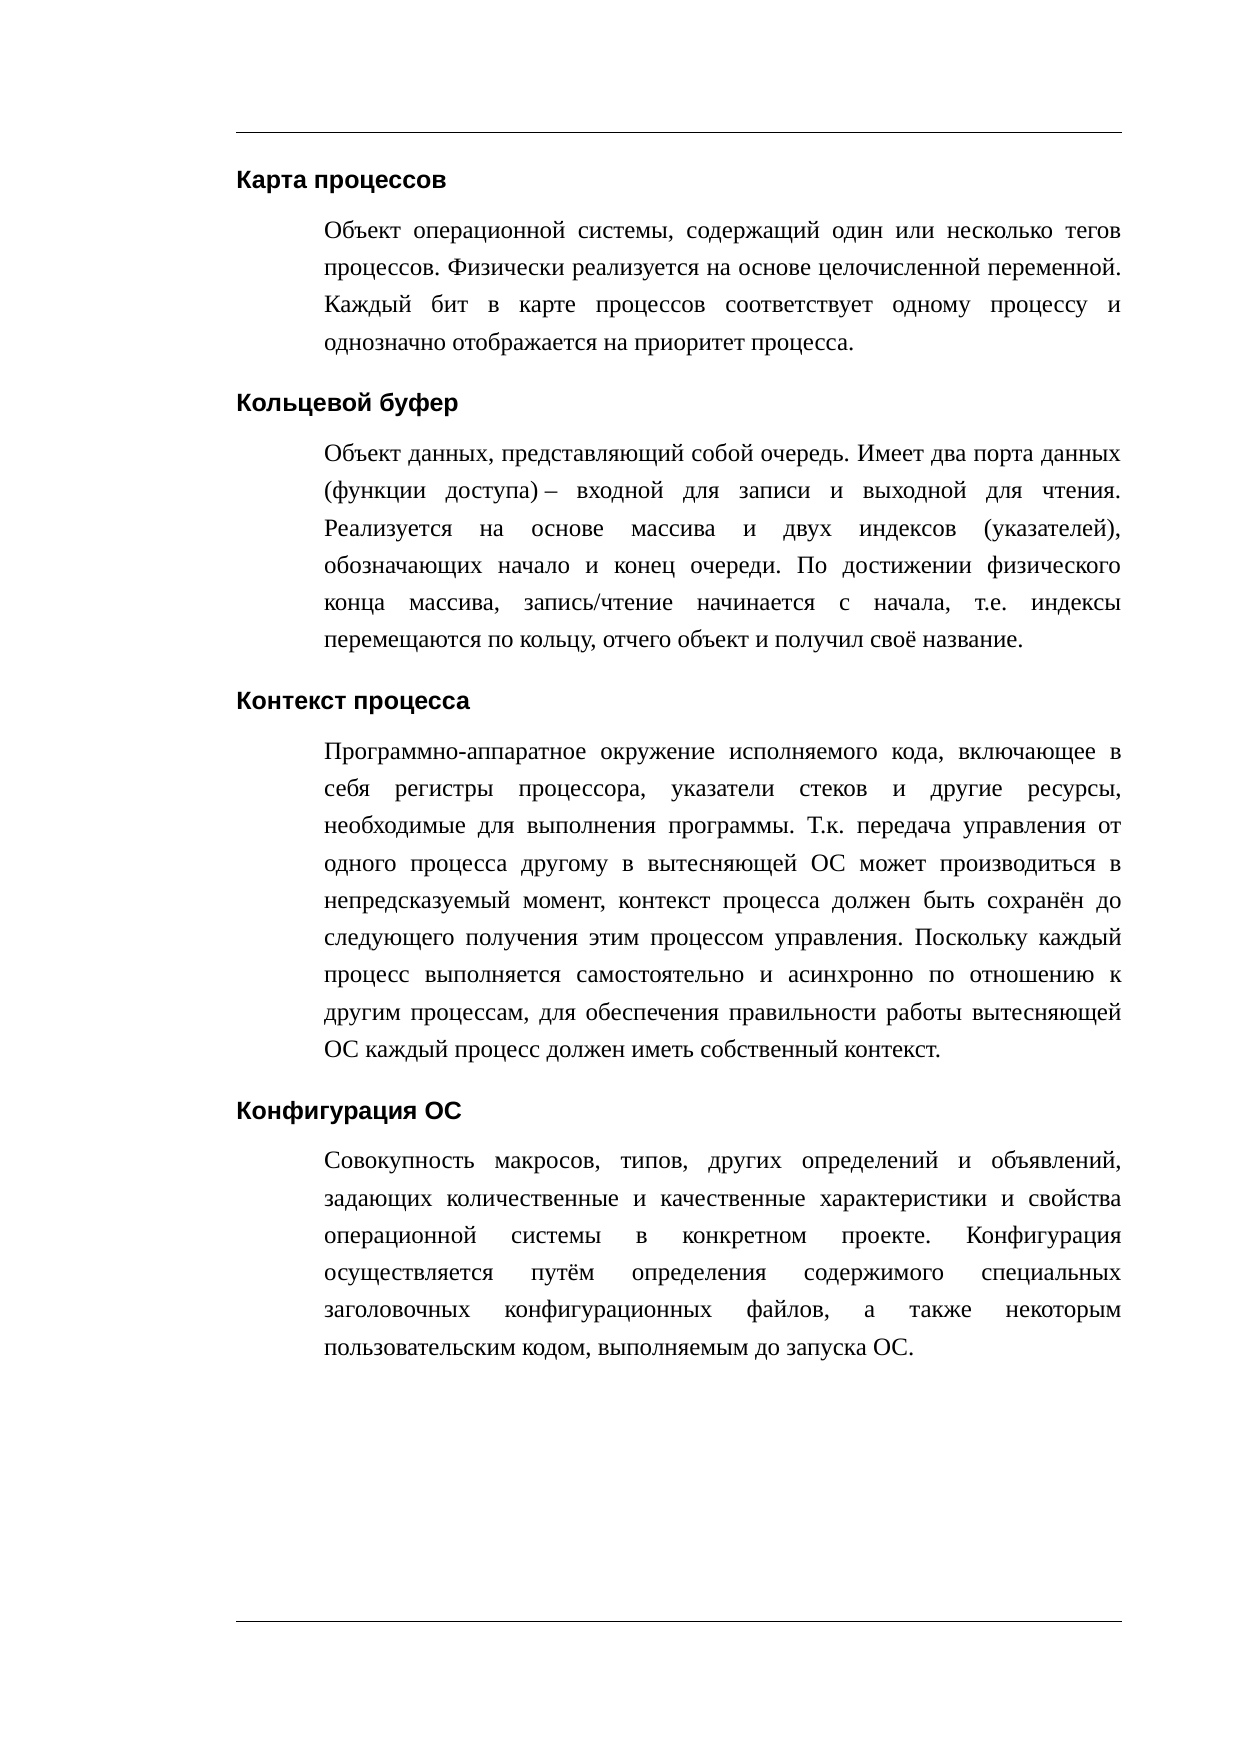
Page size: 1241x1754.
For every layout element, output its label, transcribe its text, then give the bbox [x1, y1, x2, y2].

text Объект операционной системы, содержащий один или несколько тегов процессов. Физически реализуется на основе целочисленной переменной. Каждый бит в карте процессов соответствует одному процессу и однозначно отображается на приоритет процесса. [324, 215, 1122, 356]
text Совокупность макросов, типов, других определений и объявлений, задающих количественные и качественные характеристики и свойства операционной системы в конкретном проекте. Конфигурация осуществляется путём определения содержимого специальных заголовочных конфигурационных файлов, а также некоторым пользовательским кодом, выполняемым до запуска ОС. [324, 1145, 1122, 1361]
text Программно-аппаратное окружение исполняемого кода, включающее в себя регистры процессора, указатели стеков и другие ресурсы, необходимые для выполнения программы. Т.к. передача управления от одного процесса другому в вытесняющей ОС может производиться в непредсказуемый момент, контекст процесса должен быть сохранён до следующего получения этим процессом управления. Поскольку каждый процесс выполняется самостоятельно и асинхронно по отношению к другим процессам, для обеспечения правильности работы вытесняющей ОС каждый процесс должен иметь собственный контекст. [324, 736, 1122, 1063]
text Конфигурация ОС [236, 1096, 1122, 1124]
text Карта процессов [236, 165, 1122, 194]
text Кольцевой буфер [236, 388, 1122, 417]
text Контекст процесса [236, 686, 1122, 715]
text Объект данных, представляющий собой очередь. Имеет два порта данных (функции доступа) – входной для записи и выходной для чтения. Реализуется на основе массива и двух индексов (указателей), обозначающих начало и конец очереди. По достижении физического конца массива, запись/чтение начинается с начала, т.е. индексы перемещаются по кольцу, отчего объект и получил своё название. [324, 438, 1122, 653]
